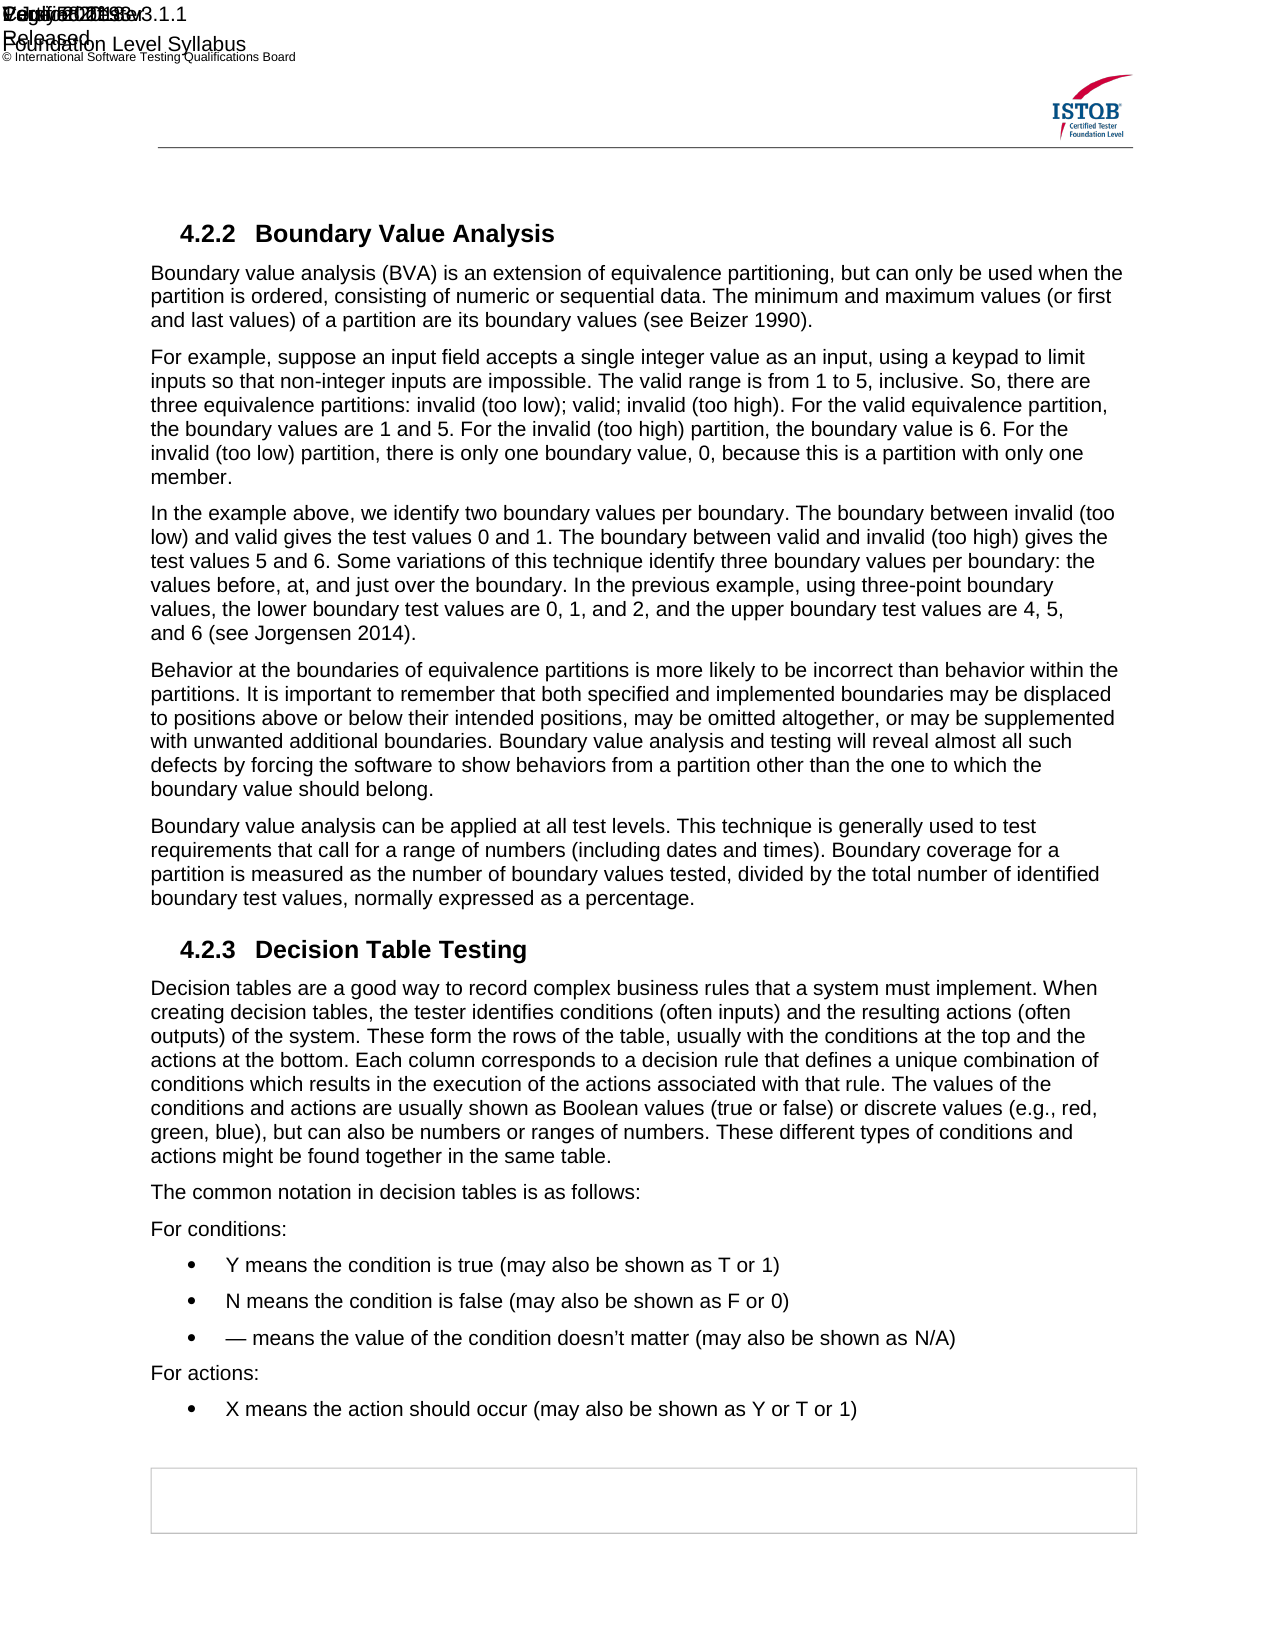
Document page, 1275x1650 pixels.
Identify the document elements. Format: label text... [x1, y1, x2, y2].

list X means the action should occur (may also be shown as Y or T or 1) [188, 1396, 1150, 1421]
list N means the condition is false (may also be shown as F or 0) [188, 1289, 1150, 1313]
text For conditions: [150, 1217, 1150, 1241]
text The common notation in decision tables is as follows: [150, 1180, 1150, 1204]
text For example, suppose an input field accepts a single integer value as an input, using a keypad to limit inputs so that non-integer inputs are impossible. The valid range is from 1 to 5, inclusive. So, there are three equivalence partitions: invalid (too low); valid; invalid (too high). For the valid equivalence partition, the boundary values are 1 and 5. For the invalid (too high) partition, the boundary value is 6. For the invalid (too low) partition, there is only one boundary value, 0, because this is a partition with only one member. [150, 345, 1111, 489]
subtitle Boundary Value Analysis [180, 219, 1150, 248]
list Y means the condition is true (may also be shown as T or 1) [188, 1253, 1150, 1277]
text Boundary value analysis (BVA) is an extension of equivalence partitioning, but can only be used when the partition is ordered, consisting of numeric or sequential data. The minimum and maximum values (or first and last values) of a partition are its boundary values (see Beizer 1990). [150, 260, 1127, 332]
list — means the value of the condition doesn’t matter (may also be shown as N/A) For actions: [150, 1326, 956, 1385]
text In the example above, we identify two boundary values per boundary. The boundary between invalid (too low) and valid gives the test values 0 and 1. The boundary between valid and invalid (too high) gives the test values 5 and 6. Some variations of this technique identify three boundary values per boundary: the values before, at, and just over the boundary. In the previous example, using three-point boundary values, the lower boundary test values are 0, 1, and 2, and the upper boundary test values are 4, 5, [150, 501, 1118, 621]
text and 6 (see Jorgensen 2014). [150, 621, 1150, 645]
text Boundary value analysis can be applied at all test levels. This technique is generally used to test requirements that call for a range of numbers (including dates and times). Boundary coverage for a partition is measured as the number of boundary values tested, divided by the total number of identified boundary test values, normally expressed as a percentage. [150, 813, 1103, 909]
picture [1036, 58, 1148, 161]
text Behavior at the boundaries of equivalence partitions is more likely to be incorrect than behavior within the partitions. It is important to remember that both specified and implemented boundaries may be displaced to positions above or below their intended positions, may be omitted altogether, or may be supplemented with unwanted additional boundaries. Boundary value analysis and testing will reveal almost all such defects by forcing the software to show behaviors from a partition other than the one to which the boundary value should belong. [150, 657, 1122, 801]
subtitle Decision Table Testing [180, 934, 1150, 963]
text Decision tables are a good way to record complex business rules that a system must implement. When creating decision tables, the tester identifies conditions (often inputs) and the resulting actions (often outputs) of the system. These form the rows of the table, usually with the conditions at the top and the actions at the bottom. Each column corresponds to a decision rule that defines a unique combination of conditions which results in the execution of the actions associated with that rule. The values of the conditions and actions are usually shown as Boolean values (true or false) or discrete values (e.g., red, green, blue), but can also be numbers or ranges of numbers. These different types of conditions and actions might be found together in the same table. [150, 976, 1102, 1168]
